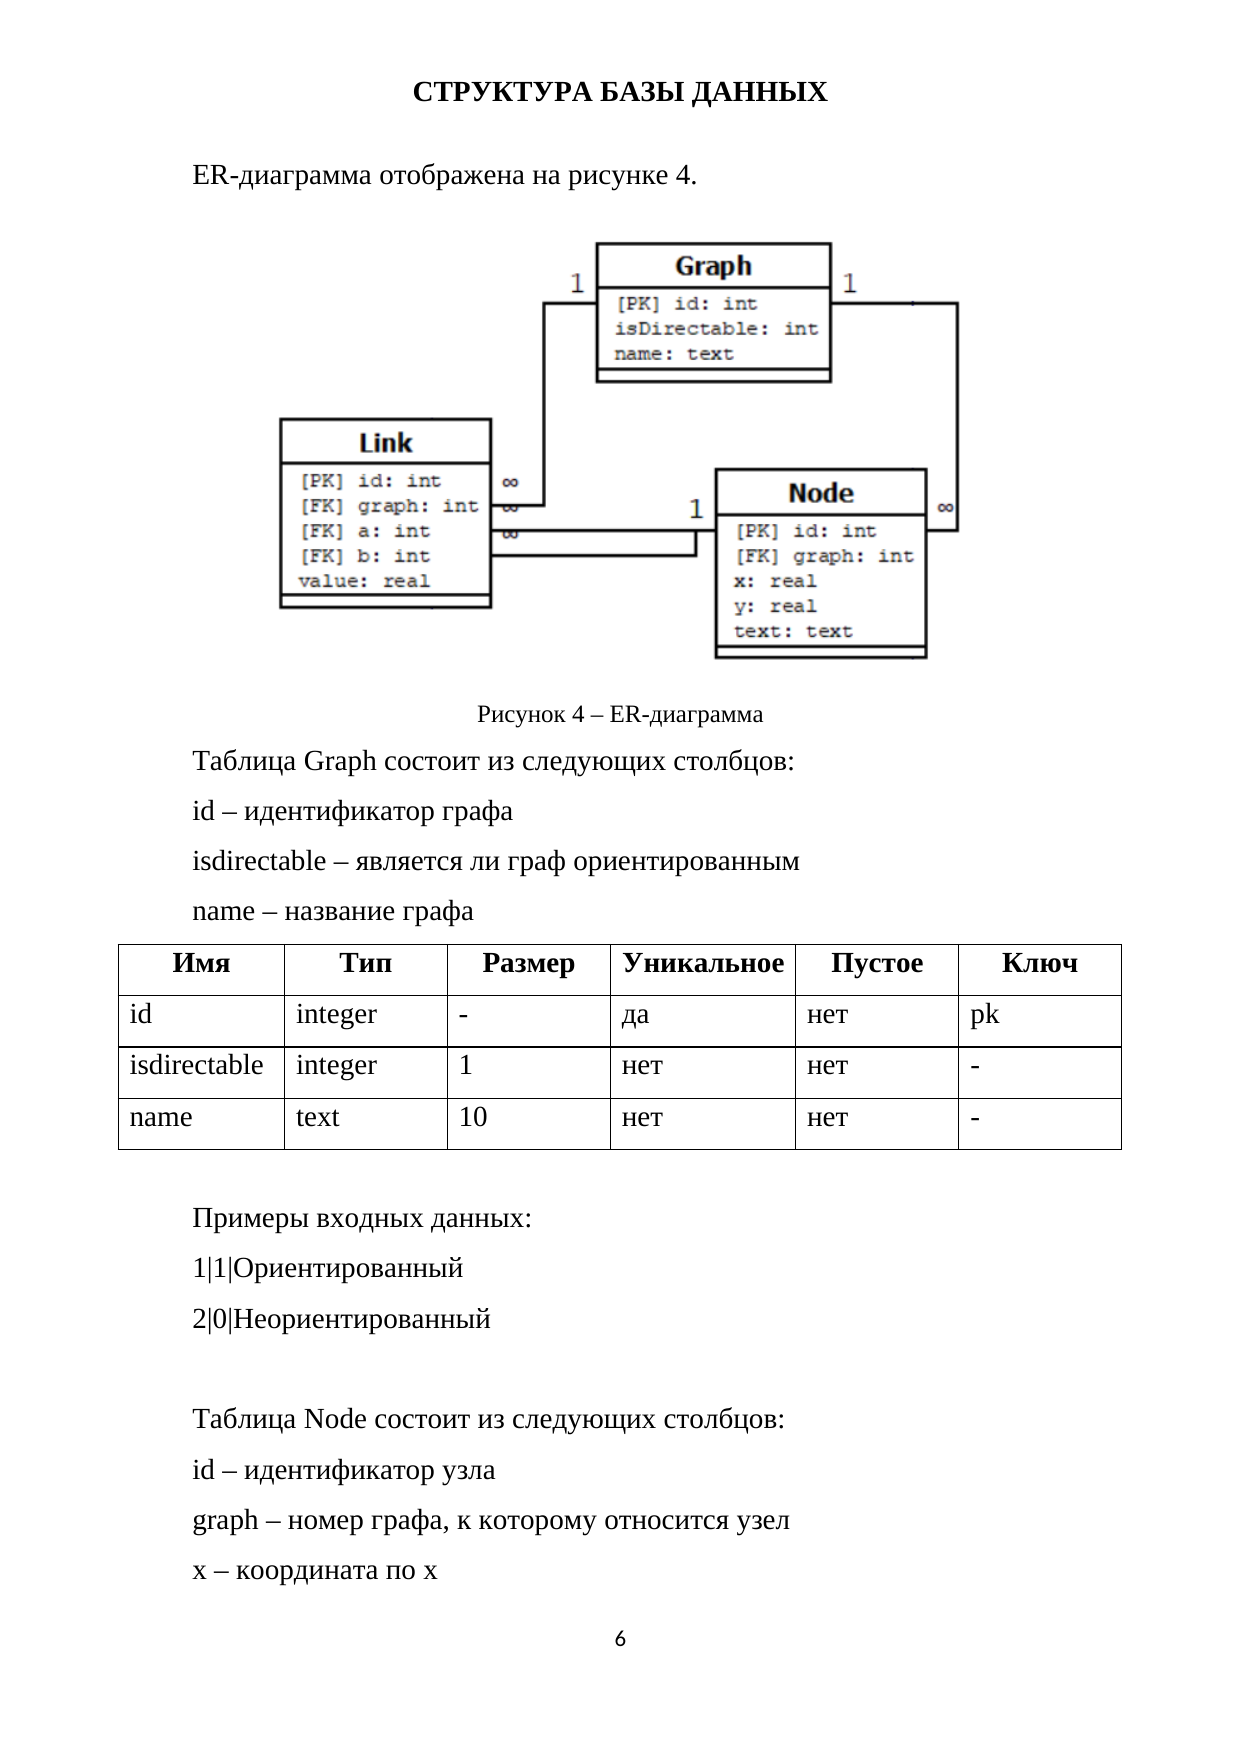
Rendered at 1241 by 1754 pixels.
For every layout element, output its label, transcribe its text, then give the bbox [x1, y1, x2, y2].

table_cell - [959, 1048, 1121, 1098]
table_cell 1 [448, 1048, 610, 1098]
text id – идентификатор графа [118, 793, 1122, 826]
table_header Размер [448, 945, 610, 995]
table_cell pk [959, 996, 1121, 1046]
text x – координата по x [118, 1552, 1122, 1586]
text name – название графа [118, 893, 1122, 927]
table_cell integer [285, 1048, 447, 1098]
text 2|0|Неориентированный [118, 1301, 1122, 1334]
table_header Тип [285, 945, 447, 995]
table_cell нет [611, 1048, 795, 1098]
text id – идентификатор узла [118, 1452, 1122, 1485]
subtitle СТРУКТУРА БАЗЫ ДАННЫХ [118, 74, 1122, 107]
text Рисунок 4 – ER-диаграмма [118, 699, 1122, 728]
table_cell нет [796, 996, 958, 1046]
table_cell integer [285, 996, 447, 1046]
text ER-диаграмма отображена на рисунке 4. [118, 157, 1122, 191]
text isdirectable – является ли граф ориентированным [118, 843, 1122, 877]
table_cell - [959, 1099, 1121, 1149]
table_cell text [285, 1099, 447, 1149]
table_cell нет [611, 1099, 795, 1149]
text 1|1|Ориентированный [118, 1251, 1122, 1284]
text Примеры входных данных: [118, 1200, 1122, 1234]
table_header Ключ [959, 945, 1121, 995]
table_cell нет [796, 1099, 958, 1149]
text Таблица Graph состоит из следующих столбцов: [118, 743, 1122, 776]
table_header Уникальное [611, 945, 795, 995]
text graph – номер графа, к которому относится узел [118, 1502, 1122, 1536]
table_cell name [119, 1099, 284, 1149]
table_cell - [448, 996, 610, 1046]
table_cell да [611, 996, 795, 1046]
table_header Пустое [796, 945, 958, 995]
table_cell нет [796, 1048, 958, 1098]
table_header Имя [119, 945, 284, 995]
table_cell isdirectable [119, 1048, 284, 1098]
table_cell 10 [448, 1099, 610, 1149]
text Таблица Node состоит из следующих столбцов: [118, 1401, 1122, 1435]
table_cell id [119, 996, 284, 1046]
